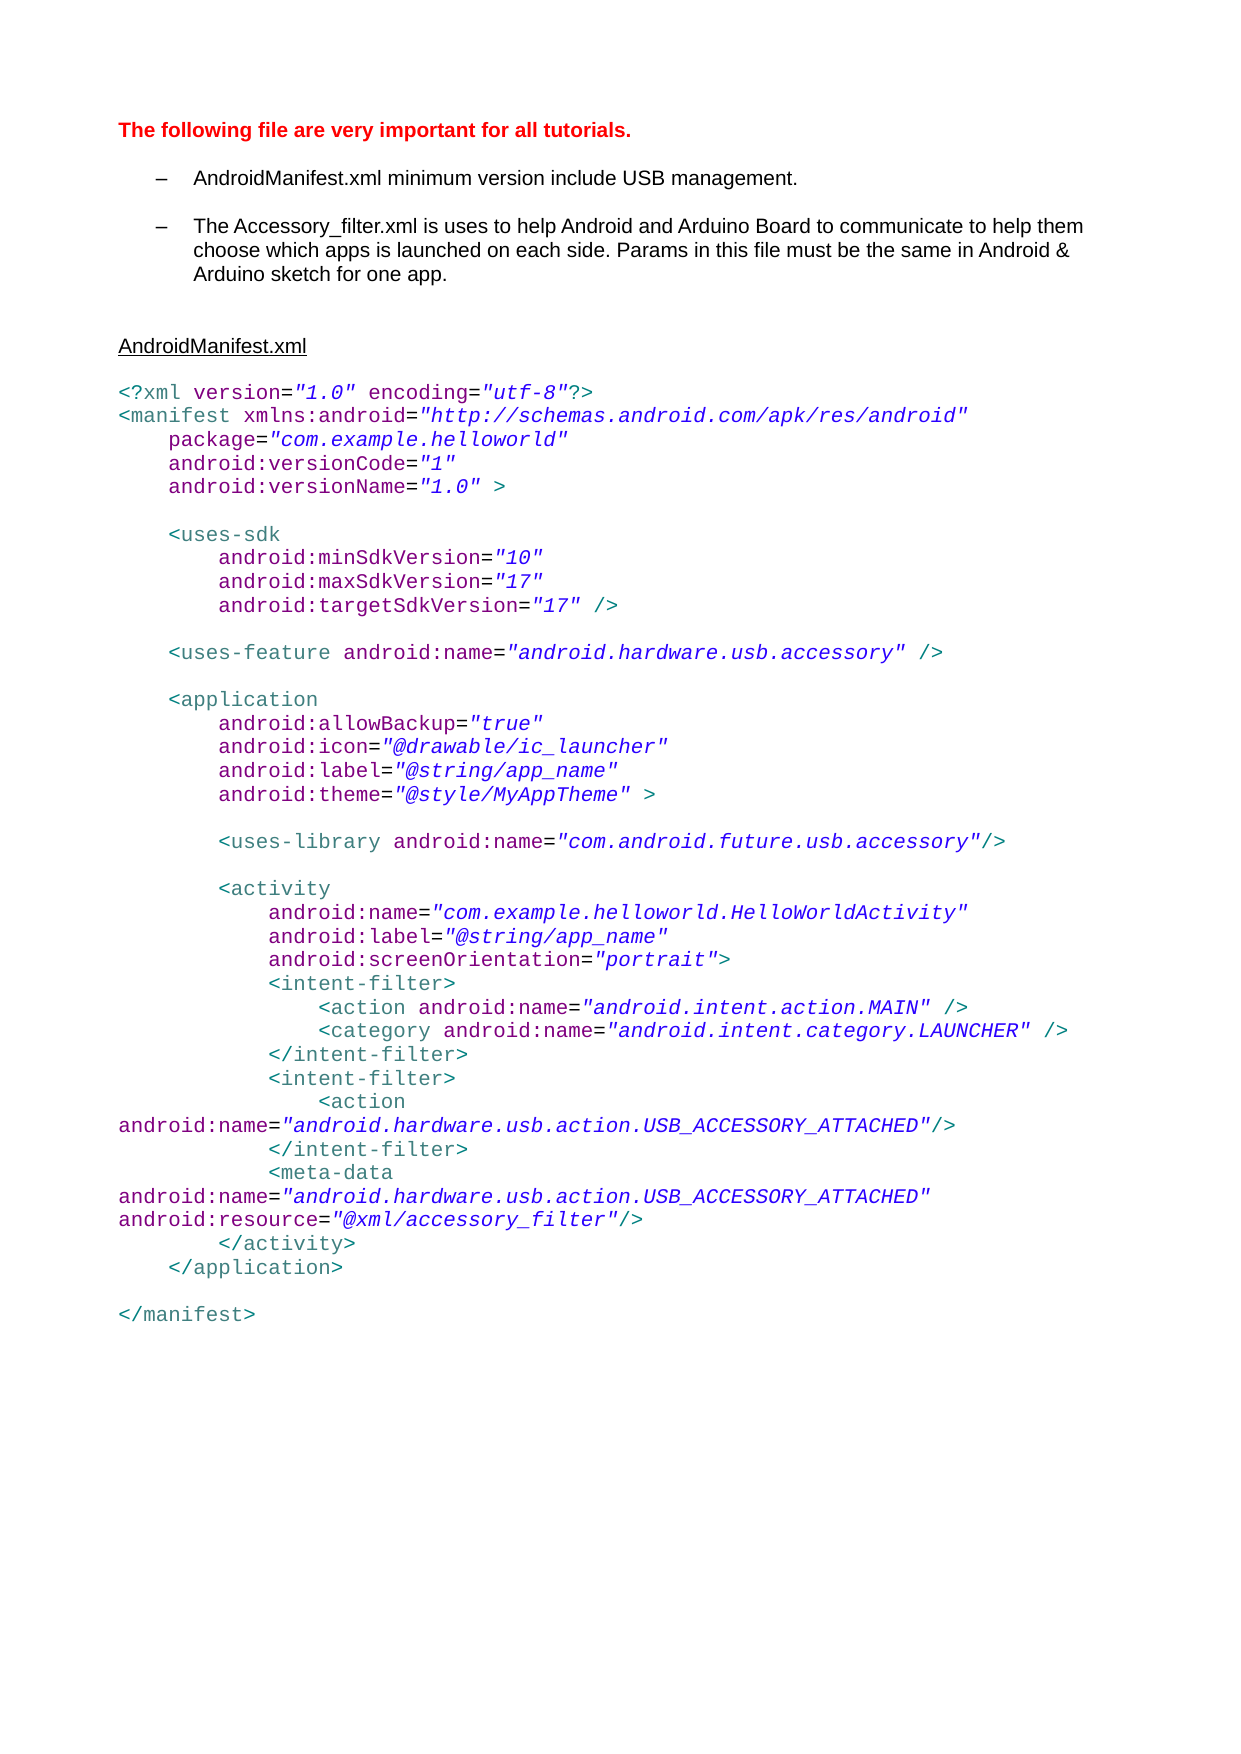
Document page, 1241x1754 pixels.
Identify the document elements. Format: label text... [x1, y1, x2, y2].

text <uses-feature android:name="android.hardware.usb.accessory" /> [118, 642, 1122, 666]
text android:versionCode="1" [118, 453, 1122, 476]
text <category android:name="android.intent.category.LAUNCHER" /> [118, 1020, 1122, 1044]
text <application [118, 689, 1122, 713]
text </application> [118, 1257, 1122, 1280]
text </manifest> [118, 1304, 1122, 1328]
text <uses-library android:name="com.android.future.usb.accessory"/> [118, 831, 1122, 855]
text android:icon="@drawable/ic_launcher" [118, 737, 1122, 760]
text android:targetSdkVersion="17" /> [118, 595, 1122, 618]
text android:label="@string/app_name" [118, 760, 1122, 784]
text package="com.example.helloworld" [118, 429, 1122, 453]
text android:versionName="1.0" > [118, 476, 1122, 500]
list AndroidManifest.xml minimum version include USB management. [156, 166, 1122, 190]
text android:label="@string/app_name" [118, 926, 1122, 949]
text android:maxSdkVersion="17" [118, 571, 1122, 595]
text android:theme="@style/MyAppTheme" > [118, 784, 1122, 807]
text The following file are very important for all tutorials. [118, 118, 1122, 142]
text <?xml version="1.0" encoding="utf-8"?> [118, 382, 1122, 406]
text android:screenOrientation="portrait"> [118, 949, 1122, 973]
text </intent-filter> [118, 1044, 1122, 1068]
text <intent-filter> [118, 973, 1122, 997]
text android:name="com.example.helloworld.HelloWorldActivity" [118, 902, 1122, 926]
text </intent-filter> [118, 1138, 1122, 1162]
list The Accessory_filter.xml is uses to help Android and Arduino Board to communicate to help them choose which apps is launched on each side. Params in this file must be the same in Android & Arduino sketch for one app. [156, 214, 1122, 286]
text <uses-sdk [118, 524, 1122, 547]
text <action android:name="android.hardware.usb.action.USB_ACCESSORY_ATTACHED"/> [118, 1091, 1122, 1138]
text android:minSdkVersion="10" [118, 547, 1122, 571]
text <action android:name="android.intent.action.MAIN" /> [118, 997, 1122, 1020]
text <meta-data android:name="android.hardware.usb.action.USB_ACCESSORY_ATTACHED" android:resource="@xml/accessory_filter"/> [118, 1162, 1122, 1233]
text <manifest xmlns:android="http://schemas.android.com/apk/res/android" [118, 406, 1122, 429]
text <intent-filter> [118, 1068, 1122, 1091]
text android:allowBackup="true" [118, 713, 1122, 737]
text AndroidManifest.xml [118, 334, 1122, 358]
text </activity> [118, 1233, 1122, 1257]
text <activity [118, 878, 1122, 902]
